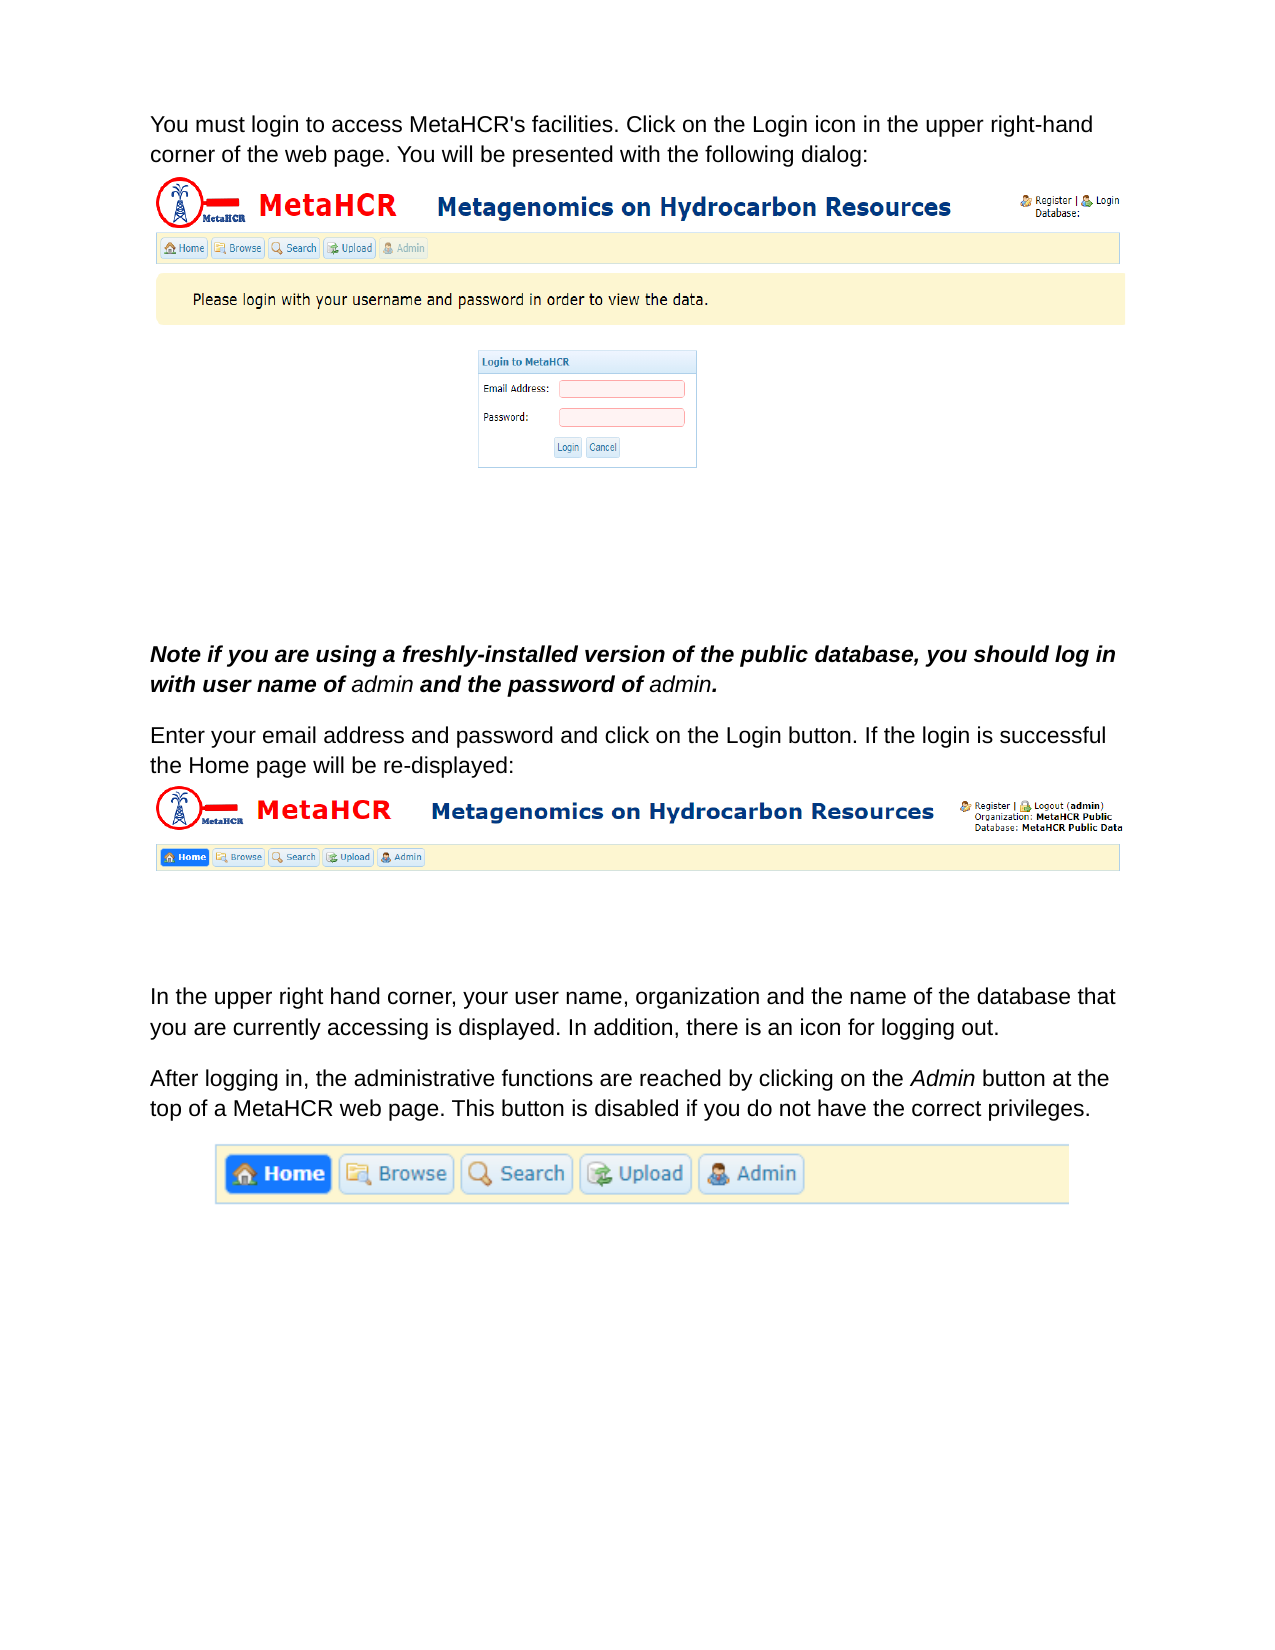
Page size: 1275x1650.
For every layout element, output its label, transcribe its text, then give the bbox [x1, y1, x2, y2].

picture [150, 782, 1125, 878]
text You must login to access MetaHCR's facilities. Click on the Login icon in the upper right-hand corner of the web page. You will be presented with the following dialog: [150, 111, 1125, 168]
text After logging in, the administrative functions are reached by clicking on the Admin button at the top of a MetaHCR web page. This button is disabled if you do not have the correct privileges. [150, 1064, 1125, 1121]
picture [150, 171, 1125, 586]
text Note if you are using a freshly-installed version of the public database, you should log in with user name of admin and the password of admin. [150, 641, 1125, 697]
text In the upper right hand corner, your user name, organization and the name of the database that you are currently accessing is displayed. In addition, there is an icon for logging out. [150, 983, 1125, 1040]
text Enter your email address and password and click on the Login button. If the login is successful the Home page will be re-displayed: [150, 722, 1125, 779]
picture [206, 1125, 1069, 1228]
